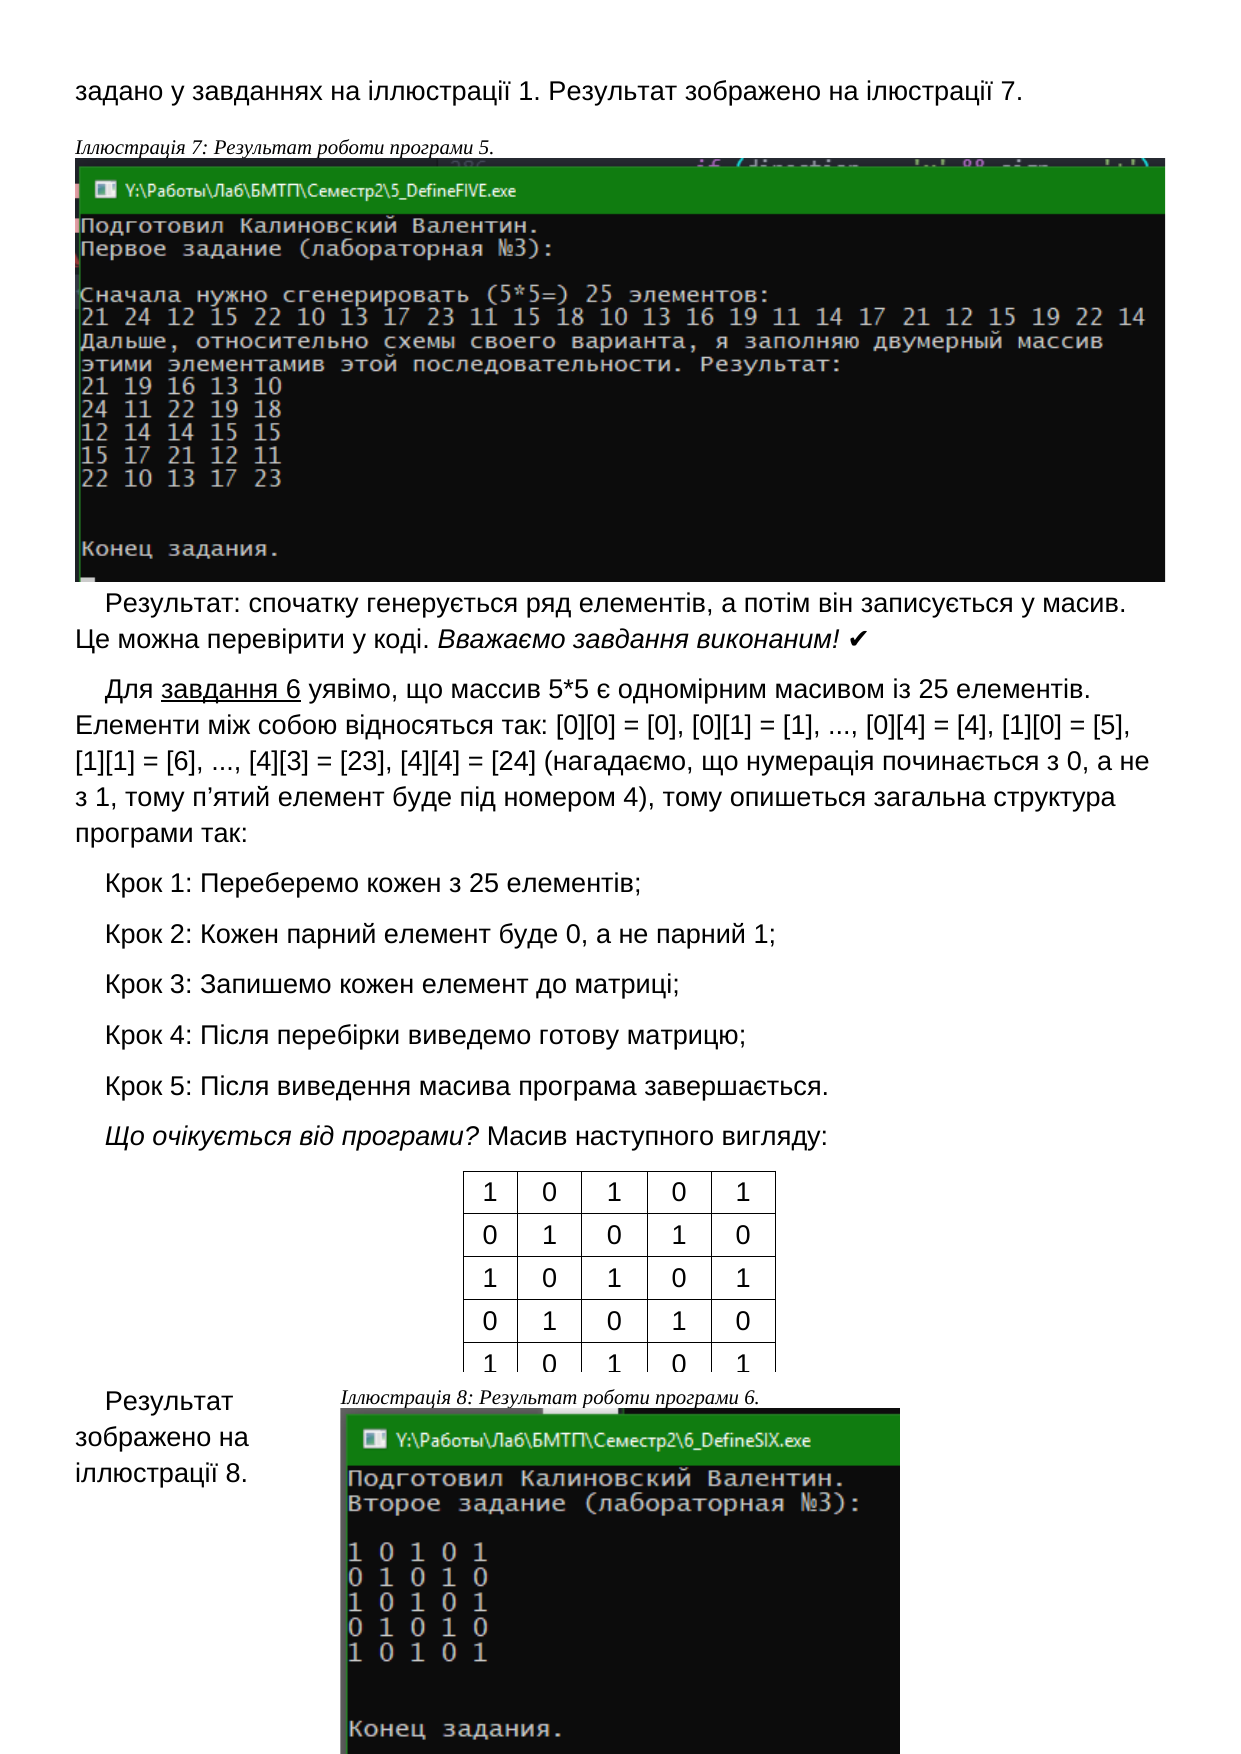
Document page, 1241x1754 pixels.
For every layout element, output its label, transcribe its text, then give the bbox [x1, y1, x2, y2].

text Крок 3: Запишемо кожен елемент до матриці; [75, 968, 1165, 1000]
table_cell 0 [518, 1257, 581, 1299]
table_cell 0 [582, 1300, 647, 1342]
text Крок 1: Переберемо кожен з 25 елементів; [75, 867, 1165, 899]
text Іллюстрація 7: Результат роботи програми 5. [75, 134, 1165, 158]
text Для завдання 6 уявімо, що массив 5*5 є одномірним масивом із 25 елементів. Елементи між собою відносяться так: [0][0] = [0], [0][1] = [1], ..., [0][4] = [4], [1][0] = [5], [1][1] = [6], ..., [4][3] = [23], [4][4] = [24] (нагадаємо, що нумерація починається з 0, а не з 1, тому п’ятий елемент буде під номером 4), тому опишеться загальна структура програми так: [75, 673, 1165, 848]
table_cell 1 [648, 1214, 711, 1256]
table_cell 1 [464, 1257, 517, 1299]
table_header 1 [464, 1172, 517, 1213]
table_cell 0 [464, 1214, 517, 1256]
table_header 0 [518, 1172, 581, 1213]
picture [75, 158, 1166, 582]
text Результат зображено на іллюстрації 8. [75, 1385, 340, 1488]
text Результат: спочатку генерується ряд елементів, а потім він записується у масив. Це можна перевірити у коді. Вважаємо завдання виконаним! ✔ [75, 582, 1165, 654]
table_cell 0 [712, 1300, 775, 1342]
table_cell 0 [648, 1257, 711, 1299]
text Іллюстрація 8: Результат роботи програми 6. [340, 1384, 900, 1408]
table_cell 1 [712, 1257, 775, 1299]
table_cell 1 [712, 1343, 775, 1372]
table_cell 0 [518, 1343, 581, 1372]
table_cell 0 [464, 1300, 517, 1342]
text Крок 5: Після виведення масива програма завершається. [75, 1069, 1165, 1101]
table_cell 1 [582, 1257, 647, 1299]
text Крок 4: Після перебірки виведемо готову матрицю; [75, 1019, 1165, 1050]
table_cell 1 [648, 1300, 711, 1342]
table_cell 0 [582, 1214, 647, 1256]
picture [340, 1408, 900, 1754]
table_cell 1 [518, 1214, 581, 1256]
table_cell 1 [582, 1343, 647, 1372]
table_cell 1 [518, 1300, 581, 1342]
table_cell 0 [648, 1343, 711, 1372]
text [75, 122, 1165, 134]
table_header 1 [712, 1172, 775, 1213]
text Крок 2: Кожен парний елемент буде 0, а не парний 1; [75, 918, 1165, 949]
text задано у завданнях на іллюстрації 1. Результат зображено на ілюстрації 7. [75, 75, 1165, 106]
text Що очікується від програми? Масив наступного вигляду: [75, 1120, 1165, 1151]
text [900, 1385, 1165, 1488]
table_cell 0 [712, 1214, 775, 1256]
table_header 0 [648, 1172, 711, 1213]
table_cell 1 [464, 1343, 517, 1372]
table_header 1 [582, 1172, 647, 1213]
